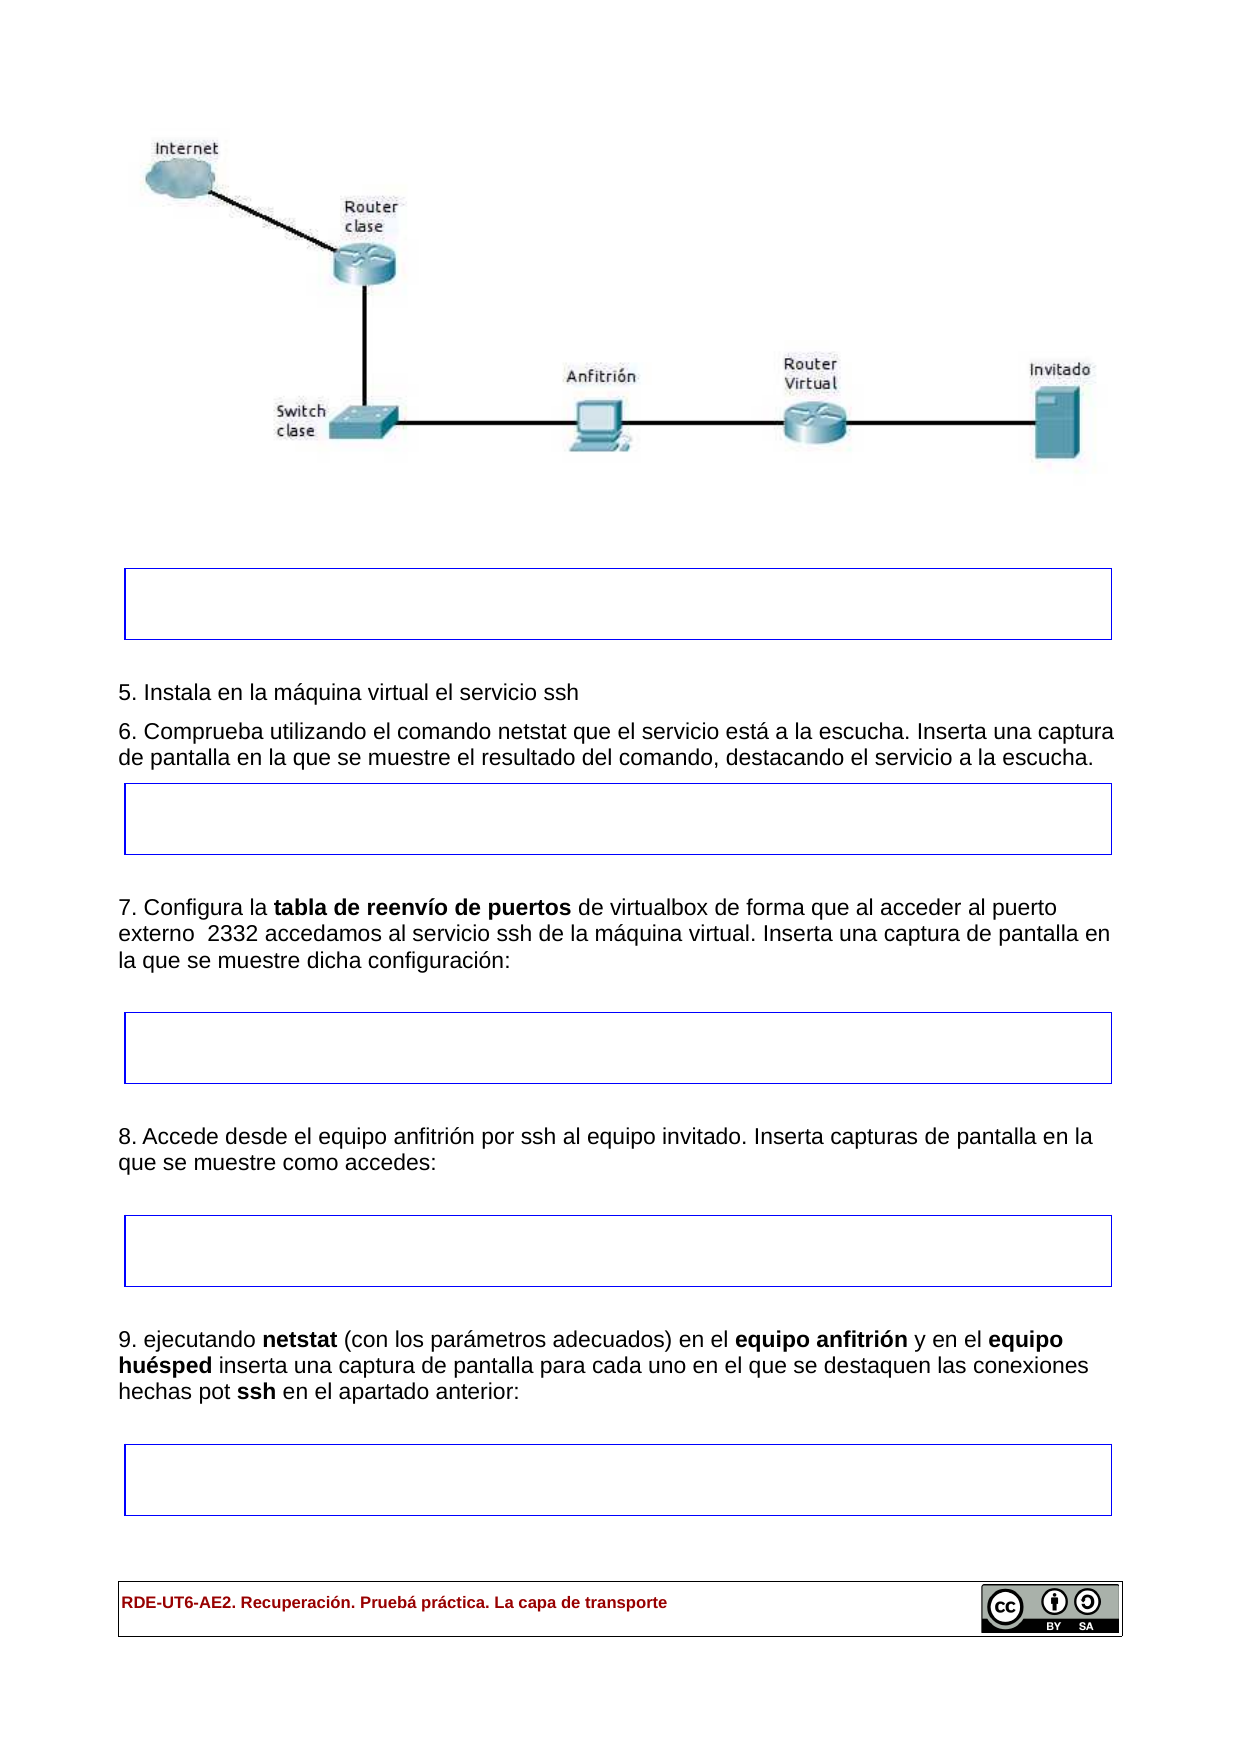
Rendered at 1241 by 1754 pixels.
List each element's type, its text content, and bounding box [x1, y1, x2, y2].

table_header [126, 1216, 1111, 1286]
text 6. Comprueba utilizando el comando netstat que el servicio está a la escucha. Inserta una captura de pantalla en la que se muestre el resultado del comando, destacando el servicio a la escucha. [118, 718, 1122, 771]
picture [981, 1584, 1119, 1633]
table_header [126, 784, 1111, 854]
text 5. Instala en la máquina virtual el servicio ssh [118, 679, 1122, 705]
picture [118, 118, 1123, 542]
table_header [126, 569, 1111, 639]
text 8. Accede desde el equipo anfitrión por ssh al equipo invitado. Inserta capturas de pantalla en la que se muestre como accedes: [118, 1123, 1122, 1176]
table_header [126, 1445, 1111, 1515]
text 7. Configura la tabla de reenvío de puertos de virtualbox de forma que al acceder al puerto externo 2332 accedamos al servicio ssh de la máquina virtual. Inserta una captura de pantalla en la que se muestre dicha configuración: [118, 894, 1122, 973]
text 9. ejecutando netstat (con los parámetros adecuados) en el equipo anfitrión y en el equipo huésped inserta una captura de pantalla para cada uno en el que se destaquen las conexiones hechas pot ssh en el apartado anterior: [118, 1326, 1122, 1405]
table_header [126, 1013, 1111, 1083]
